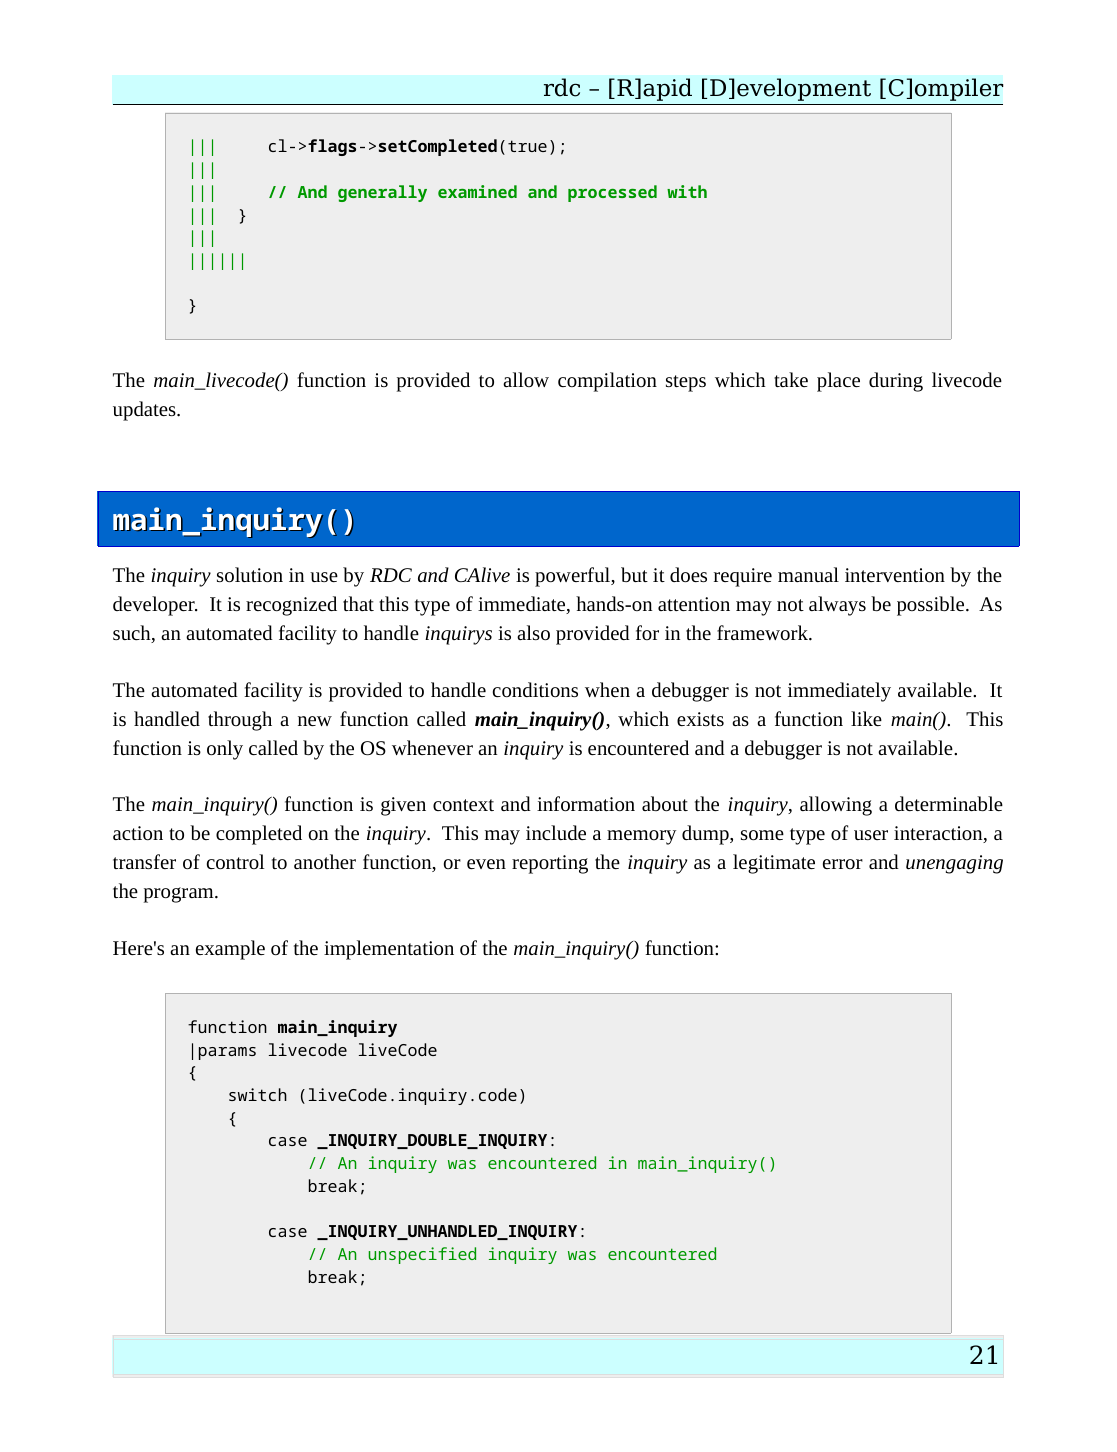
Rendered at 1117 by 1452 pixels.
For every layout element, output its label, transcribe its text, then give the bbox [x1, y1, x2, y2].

text function main_inquiry |params livecode liveCode { switch (liveCode.inquiry.code) { case _INQUIRY_DOUBLE_INQUIRY: // An inquiry was encountered in main_inquiry() break; case _INQUIRY_UNHANDLED_INQUIRY: // An unspecified inquiry was encountered break; [166, 994, 951, 1333]
subtitle main_inquiry() [99, 492, 1019, 546]
text The main_livecode() function is provided to allow compilation steps which take place during livecode updates. [112, 368, 1003, 421]
text The inquiry solution in use by RDC and CAlive is powerful, but it does require manual intervention by the developer. It is recognized that this type of immediate, hands-on attention may not always be possible. As such, an automated facility to handle inquirys is also provided for in the framework. [112, 563, 1003, 645]
text ||| cl->flags->setCompleted(true); ||| ||| // And generally examined and processed with ||| } ||| |||||| } [166, 114, 951, 339]
text The main_inquiry() function is given context and information about the inquiry, allowing a determinable action to be completed on the inquiry. This may include a memory dump, some type of user interaction, a transfer of control to another function, or even reporting the inquiry as a legitimate error and unengaging the program. [112, 792, 1003, 903]
text Here's an example of the implementation of the main_inquiry() function: [112, 936, 1003, 960]
text The automated facility is provided to handle conditions when a debugger is not immediately available. It is handled through a new function called main_inquiry(), which exists as a function like main(). This function is only called by the OS whenever an inquiry is encountered and a debugger is not available. [112, 678, 1003, 759]
